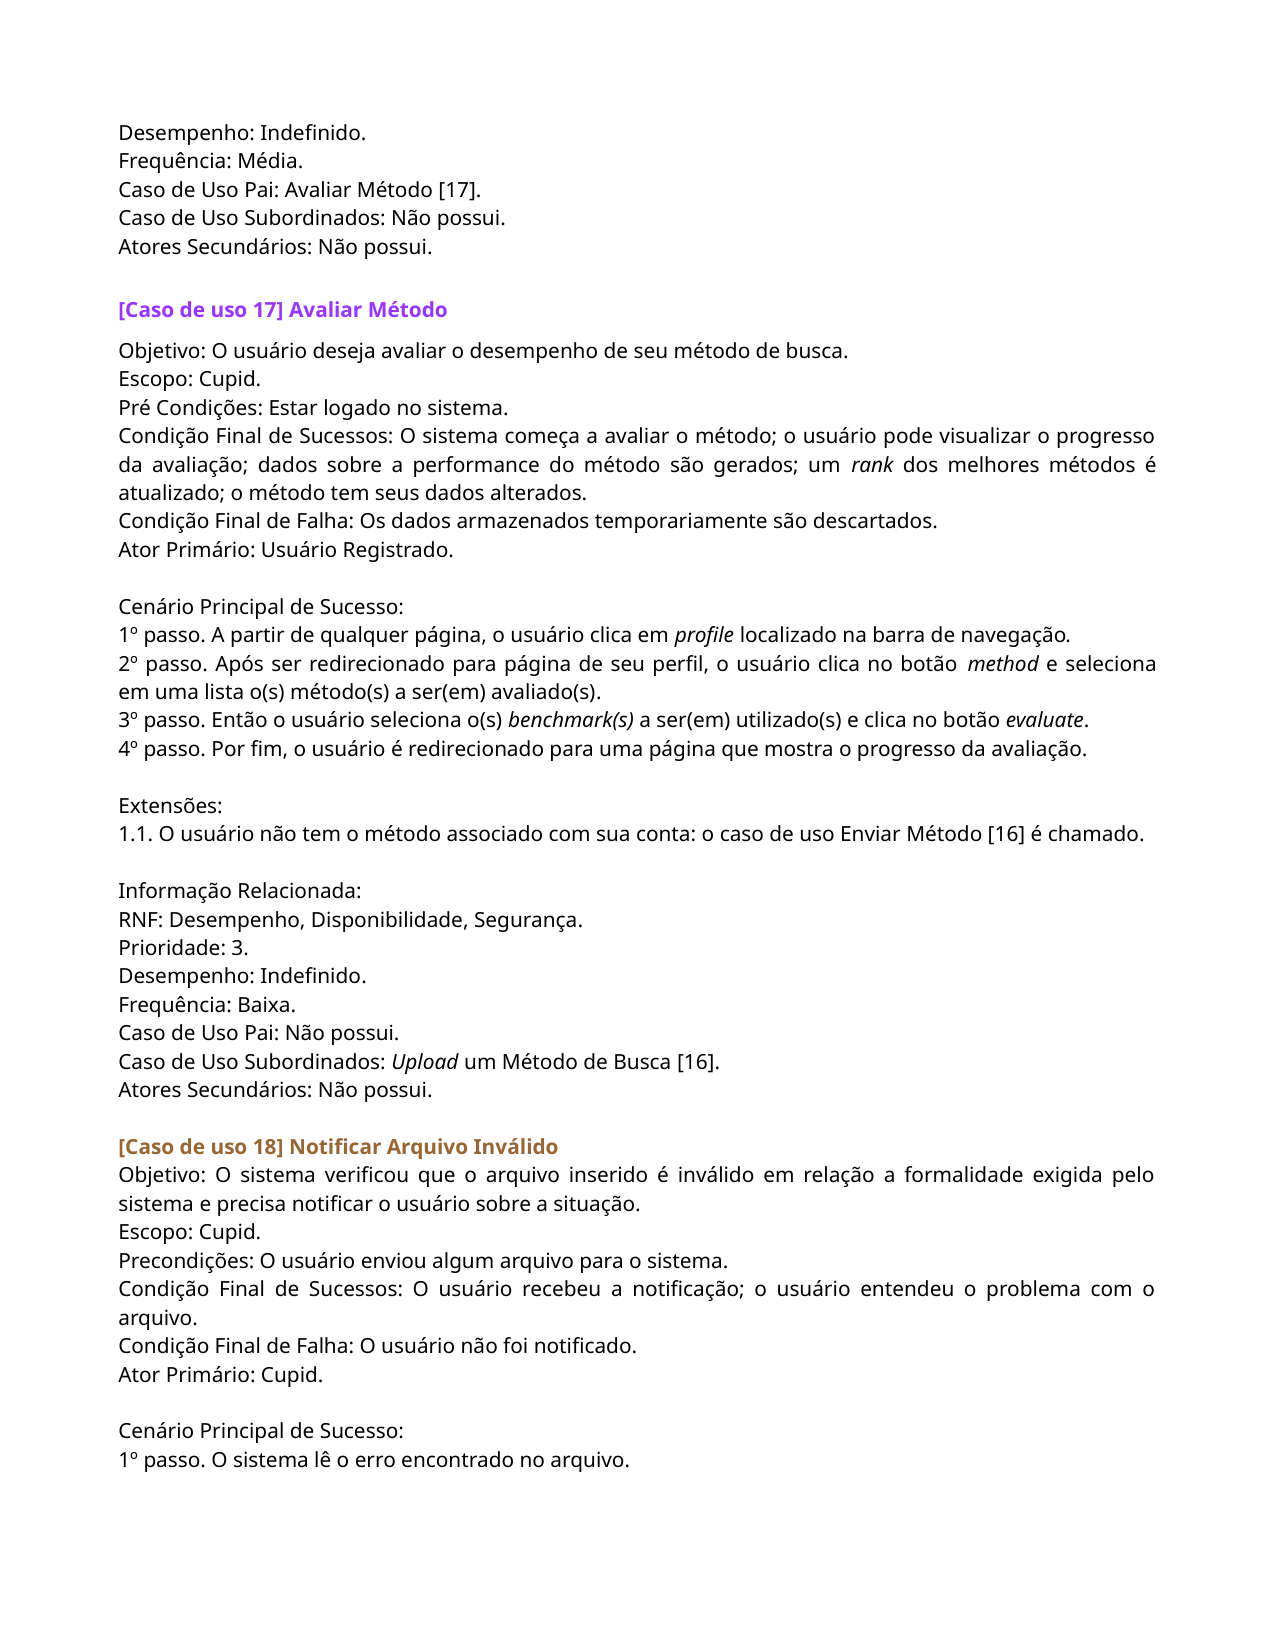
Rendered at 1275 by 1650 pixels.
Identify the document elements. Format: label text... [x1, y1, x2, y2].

text Condição Final de Falha: O usuário não foi notificado. [118, 1331, 1157, 1360]
text Escopo: Cupid. [118, 364, 1157, 393]
text Frequência: Baixa. [118, 990, 1157, 1018]
text Condição Final de Sucessos: O usuário recebeu a notificação; o usuário entendeu o problema com o arquivo. [118, 1274, 1157, 1331]
text 1.1. O usuário não tem o método associado com sua conta: o caso de uso Enviar Método [16] é chamado. [118, 819, 1157, 848]
text Ator Primário: Cupid. [118, 1360, 1157, 1388]
text Escopo: Cupid. [118, 1217, 1157, 1246]
text Prioridade: 3. [118, 933, 1157, 962]
text Caso de Uso Pai: Avaliar Método [17]. [118, 175, 1157, 203]
text 1º passo. A partir de qualquer página, o usuário clica em profile localizado na barra de navegação. [118, 620, 1157, 649]
text Condição Final de Sucessos: O sistema começa a avaliar o método; o usuário pode visualizar o progresso da avaliação; dados sobre a performance do método são gerados; um rank dos melhores métodos é atualizado; o método tem seus dados alterados. [118, 421, 1157, 507]
text Extensões: [118, 791, 1157, 819]
text Objetivo: O sistema verificou que o arquivo inserido é inválido em relação a formalidade exigida pelo sistema e precisa notificar o usuário sobre a situação. [118, 1161, 1157, 1217]
text Condição Final de Falha: Os dados armazenados temporariamente são descartados. [118, 507, 1157, 535]
text RNF: Desempenho, Disponibilidade, Segurança. [118, 905, 1157, 933]
text Pré Condições: Estar logado no sistema. [118, 393, 1157, 421]
text 1º passo. O sistema lê o erro encontrado no arquivo. [118, 1445, 1157, 1473]
text 4º passo. Por fim, o usuário é redirecionado para uma página que mostra o progresso da avaliação. [118, 734, 1157, 762]
text Frequência: Média. [118, 147, 1157, 175]
text 3º passo. Então o usuário seleciona o(s) benchmark(s) a ser(em) utilizado(s) e clica no botão evaluate. [118, 706, 1157, 734]
subtitle [Caso de uso 17] Avaliar Método [118, 295, 1157, 323]
text Atores Secundários: Não possui. [118, 232, 1157, 260]
text 2º passo. Após ser redirecionado para página de seu perfil, o usuário clica no botão method e seleciona em uma lista o(s) método(s) a ser(em) avaliado(s). [118, 649, 1157, 706]
text Cenário Principal de Sucesso: [118, 1417, 1157, 1445]
text Caso de Uso Subordinados: Não possui. [118, 203, 1157, 232]
text Informação Relacionada: [118, 876, 1157, 905]
text [Caso de uso 18] Notificar Arquivo Inválido [118, 1132, 1157, 1161]
text Desempenho: Indefinido. [118, 118, 1157, 147]
text Desempenho: Indefinido. [118, 962, 1157, 990]
text Cenário Principal de Sucesso: [118, 592, 1157, 620]
text Atores Secundários: Não possui. [118, 1075, 1157, 1104]
text Ator Primário: Usuário Registrado. [118, 535, 1157, 563]
text Precondições: O usuário enviou algum arquivo para o sistema. [118, 1246, 1157, 1274]
text Caso de Uso Pai: Não possui. [118, 1018, 1157, 1047]
text Objetivo: O usuário deseja avaliar o desempenho de seu método de busca. [118, 336, 1157, 364]
text Caso de Uso Subordinados: Upload um Método de Busca [16]. [118, 1047, 1157, 1075]
